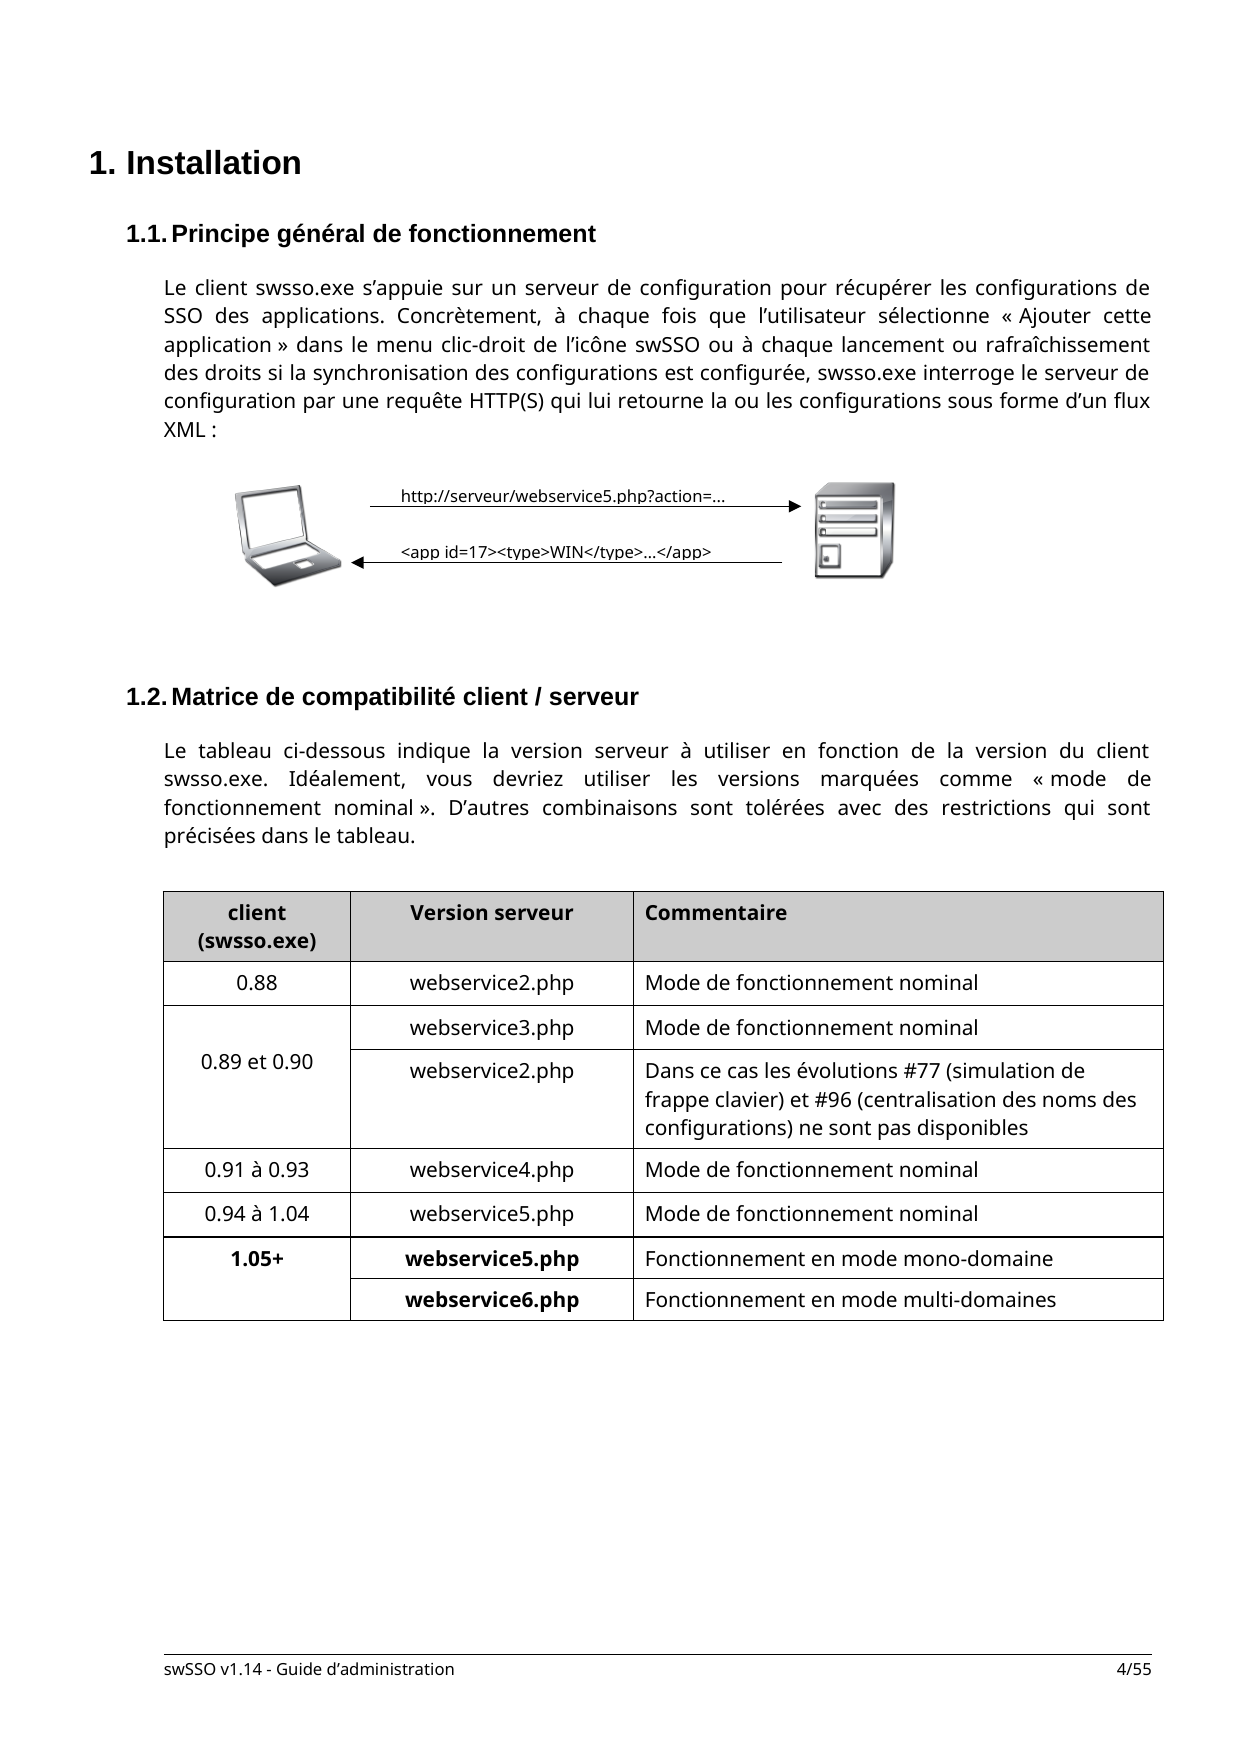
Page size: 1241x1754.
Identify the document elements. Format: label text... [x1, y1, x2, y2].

text http://serveur/webservice5.php?action=... [401, 484, 766, 503]
text <app id=17><type>WIN</type>…</app> [401, 540, 766, 560]
table_cell webservice5.php [351, 1193, 633, 1236]
table_cell Fonctionnement en mode multi-domaines [634, 1279, 1163, 1320]
table_cell 0.88 [164, 962, 350, 1005]
table_cell Mode de fonctionnement nominal [634, 962, 1163, 1005]
table_cell webservice4.php [351, 1149, 633, 1192]
table_cell 0.91 à 0.93 [164, 1149, 350, 1192]
text Le client swsso.exe s’appuie sur un serveur de configuration pour récupérer les configurations de SSO des applications. Concrètement, à chaque fois que l’utilisateur sélectionne « Ajouter cette application » dans le menu clic-droit de l’icône swSSO ou à chaque lancement ou rafraîchissement des droits si la synchronisation des configurations est configurée, swsso.exe interroge le serveur de configuration par une requête HTTP(S) qui lui retourne la ou les configurations sous forme d’un flux XML : [164, 273, 1152, 443]
table_cell 0.89 et 0.90 [164, 1006, 350, 1148]
table_cell webservice2.php [351, 1050, 633, 1148]
table_cell webservice3.php [351, 1006, 633, 1049]
table_cell 0.94 à 1.04 [164, 1193, 350, 1236]
table_cell Dans ce cas les évolutions #77 (simulation de frappe clavier) et #96 (centralisation des noms des configurations) ne sont pas disponibles [634, 1050, 1163, 1148]
table_cell webservice2.php [351, 962, 633, 1005]
subtitle Matrice de compatibilité client / serveur [126, 682, 1152, 711]
table_cell webservice6.php [351, 1279, 633, 1320]
picture [774, 448, 935, 612]
subtitle Installation [89, 143, 1152, 182]
table_cell Mode de fonctionnement nominal [634, 1149, 1163, 1192]
text Le tableau ci-dessous indique la version serveur à utiliser en fonction de la version du client swsso.exe. Idéalement, vous devriez utiliser les versions marquées comme « mode de fonctionnement nominal ». D’autres combinaisons sont tolérées avec des restrictions qui sont précisées dans le tableau. [164, 736, 1152, 850]
table_cell Mode de fonctionnement nominal [634, 1006, 1163, 1049]
table_cell Fonctionnement en mode mono-domaine [634, 1238, 1163, 1278]
table_header client (swsso.exe) [164, 892, 350, 961]
table_cell Mode de fonctionnement nominal [634, 1193, 1163, 1236]
picture [207, 452, 367, 617]
table_cell 1.05+ [164, 1238, 350, 1320]
subtitle Principe général de fonctionnement [126, 219, 1152, 248]
table_cell webservice5.php [351, 1238, 633, 1278]
table_header Commentaire [634, 892, 1163, 961]
table_header Version serveur [351, 892, 633, 961]
